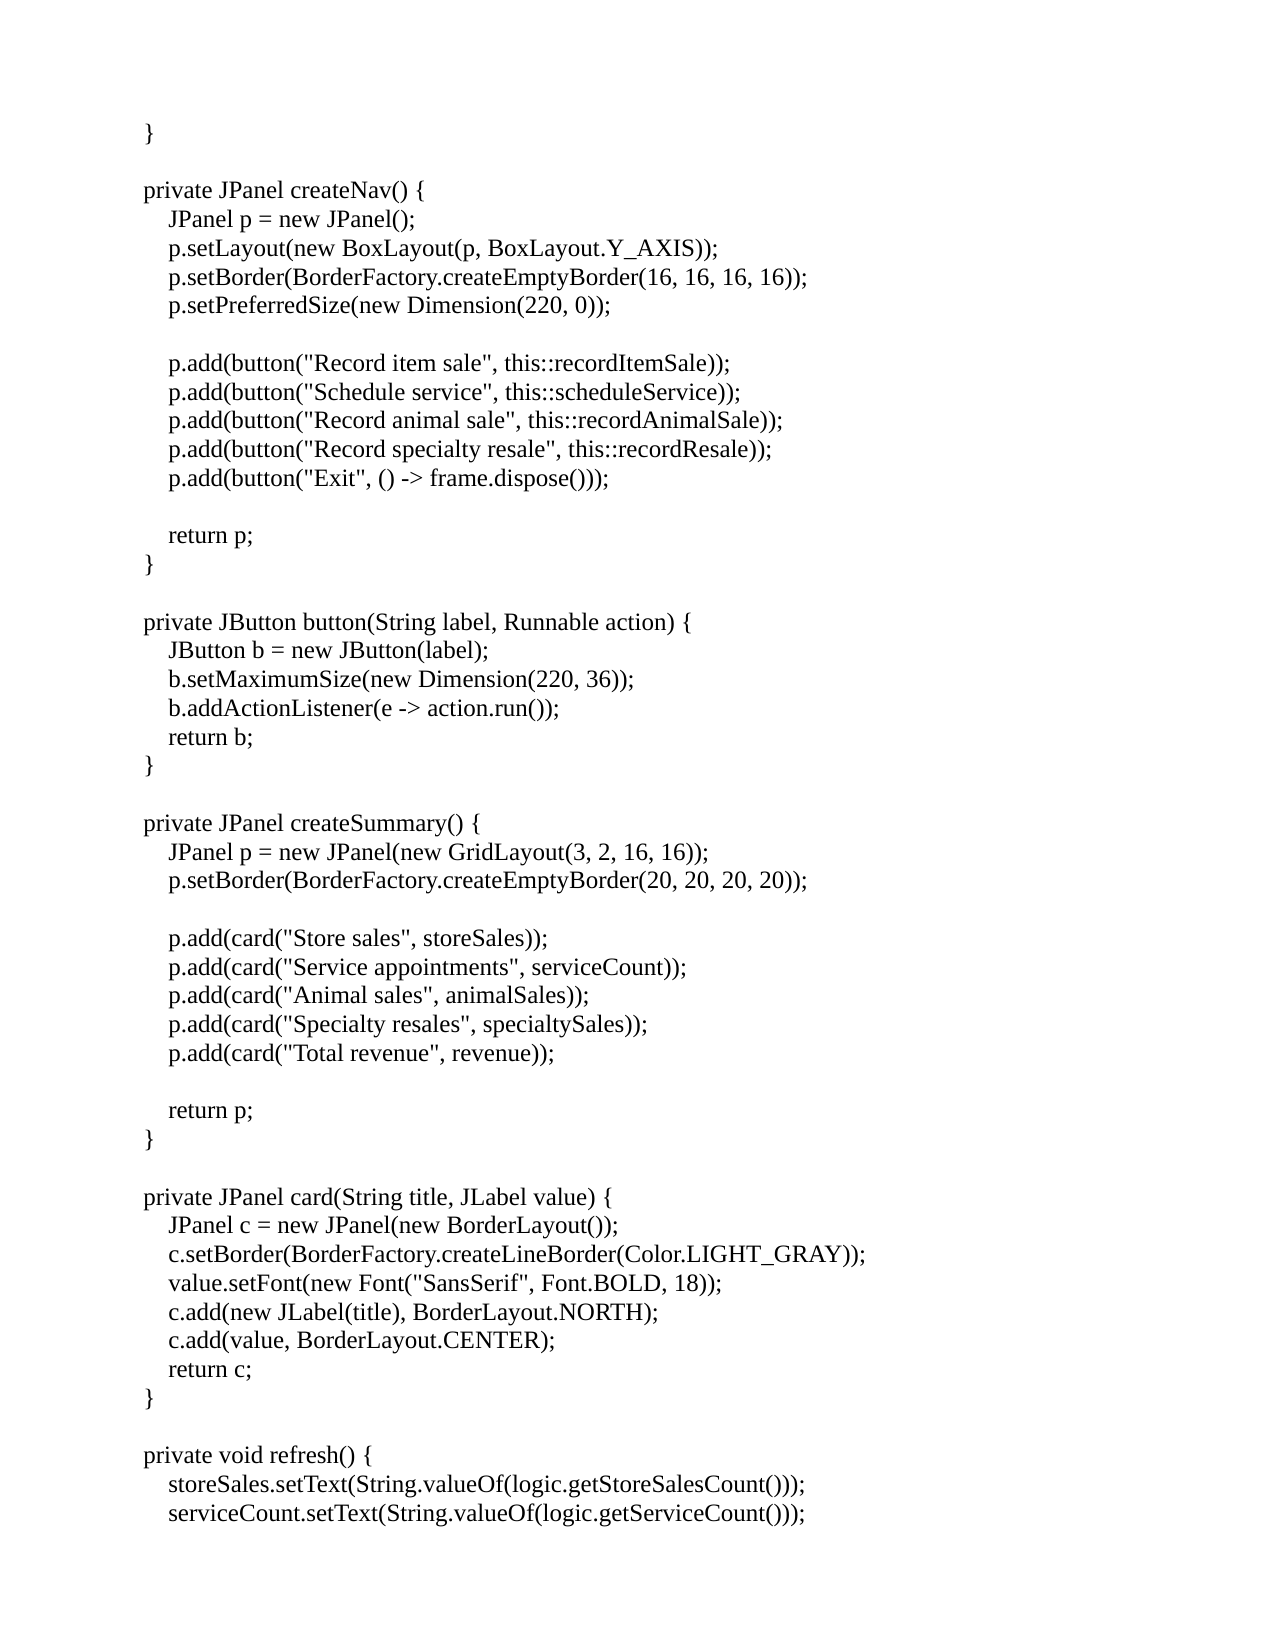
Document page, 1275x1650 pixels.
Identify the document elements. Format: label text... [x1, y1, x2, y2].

text } [118, 751, 1157, 779]
text p.add(button("Record specialty resale", this::recordResale)); [118, 434, 1157, 463]
text private JButton button(String label, Runnable action) { [118, 607, 1157, 636]
text c.add(new JLabel(title), BorderLayout.NORTH); [118, 1297, 1157, 1326]
text storeSales.setText(String.valueOf(logic.getStoreSalesCount())); [118, 1469, 1157, 1498]
text } [118, 118, 1157, 147]
text private void refresh() { [118, 1441, 1157, 1469]
text p.setBorder(BorderFactory.createEmptyBorder(16, 16, 16, 16)); [118, 262, 1157, 291]
text p.setPreferredSize(new Dimension(220, 0)); [118, 291, 1157, 319]
text c.add(value, BorderLayout.CENTER); [118, 1326, 1157, 1354]
text private JPanel createNav() { [118, 176, 1157, 204]
text b.addActionListener(e -> action.run()); [118, 693, 1157, 722]
text b.setMaximumSize(new Dimension(220, 36)); [118, 664, 1157, 693]
text return b; [118, 722, 1157, 751]
text p.add(button("Record animal sale", this::recordAnimalSale)); [118, 406, 1157, 434]
text p.add(button("Exit", () -> frame.dispose())); [118, 463, 1157, 492]
text p.add(card("Specialty resales", specialtySales)); [118, 1009, 1157, 1038]
text value.setFont(new Font("SansSerif", Font.BOLD, 18)); [118, 1268, 1157, 1297]
text p.add(button("Schedule service", this::scheduleService)); [118, 377, 1157, 406]
text return p; [118, 1096, 1157, 1124]
text p.setBorder(BorderFactory.createEmptyBorder(20, 20, 20, 20)); [118, 866, 1157, 894]
text JPanel c = new JPanel(new BorderLayout()); [118, 1211, 1157, 1239]
text } [118, 1383, 1157, 1412]
text p.setLayout(new BoxLayout(p, BoxLayout.Y_AXIS)); [118, 233, 1157, 262]
text return c; [118, 1354, 1157, 1383]
text private JPanel createSummary() { [118, 808, 1157, 837]
text JPanel p = new JPanel(); [118, 204, 1157, 233]
text return p; [118, 521, 1157, 549]
text JButton b = new JButton(label); [118, 636, 1157, 664]
text } [118, 1124, 1157, 1153]
text p.add(card("Total revenue", revenue)); [118, 1038, 1157, 1067]
text private JPanel card(String title, JLabel value) { [118, 1182, 1157, 1211]
text p.add(button("Record item sale", this::recordItemSale)); [118, 348, 1157, 377]
text serviceCount.setText(String.valueOf(logic.getServiceCount())); [118, 1498, 1157, 1527]
text c.setBorder(BorderFactory.createLineBorder(Color.LIGHT_GRAY)); [118, 1239, 1157, 1268]
text p.add(card("Service appointments", serviceCount)); [118, 952, 1157, 981]
text JPanel p = new JPanel(new GridLayout(3, 2, 16, 16)); [118, 837, 1157, 866]
text p.add(card("Animal sales", animalSales)); [118, 981, 1157, 1009]
text p.add(card("Store sales", storeSales)); [118, 923, 1157, 952]
text } [118, 549, 1157, 578]
